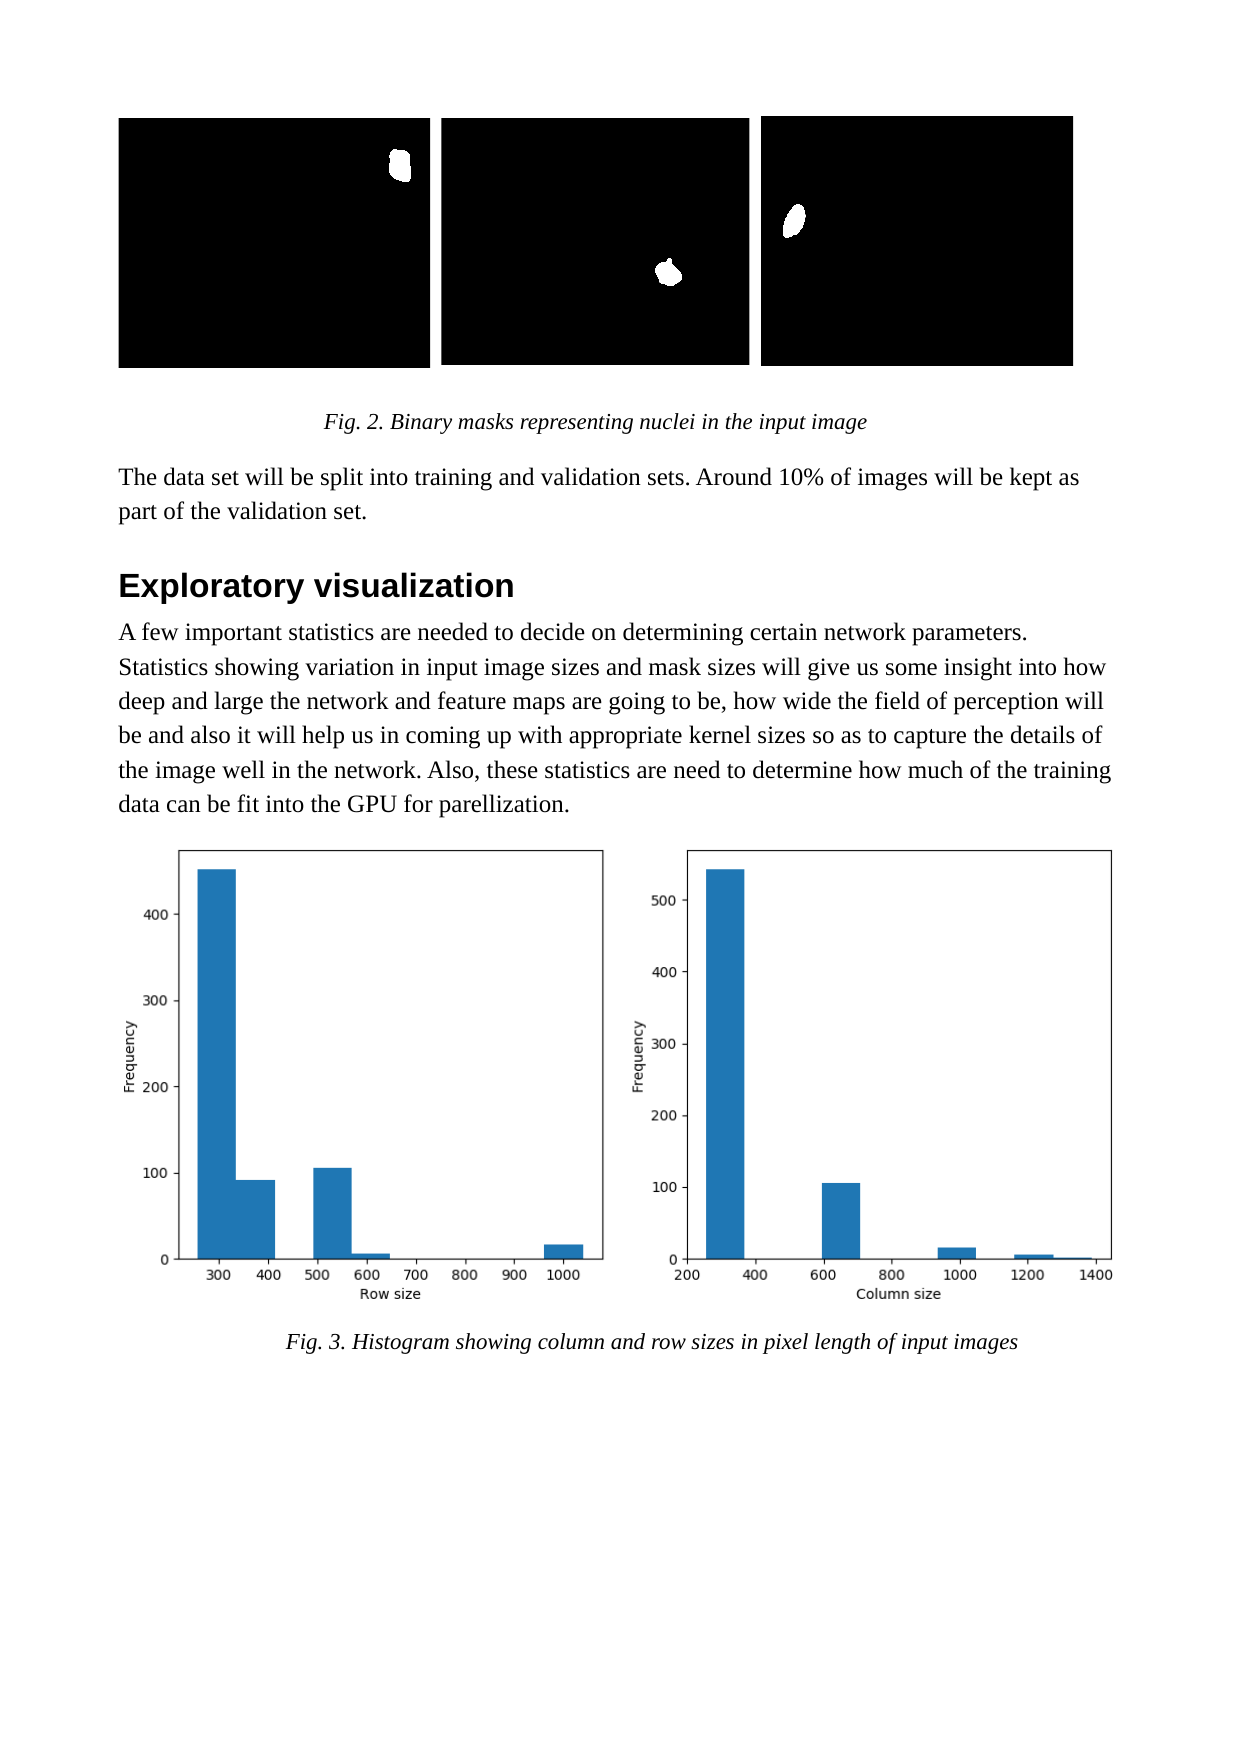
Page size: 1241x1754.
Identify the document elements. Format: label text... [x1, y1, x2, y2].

text A few important statistics are needed to decide on determining certain network parameters. Statistics showing variation in input image sizes and mask sizes will give us some insight into how deep and large the network and feature maps are going to be, how wide the field of perception will be and also it will help us in coming up with appropriate kernel sizes so as to capture the details of the image well in the network. Also, these statistics are need to determine how much of the training data can be fit into the GPU for parellization. [118, 617, 1122, 818]
subtitle Exploratory visualization [118, 566, 1122, 604]
picture [118, 118, 431, 368]
picture [441, 118, 750, 365]
text The data set will be split into training and validation sets. Around 10% of images will be kept as part of the validation set. [118, 462, 1122, 525]
picture [118, 838, 1123, 1304]
picture [761, 116, 1074, 366]
